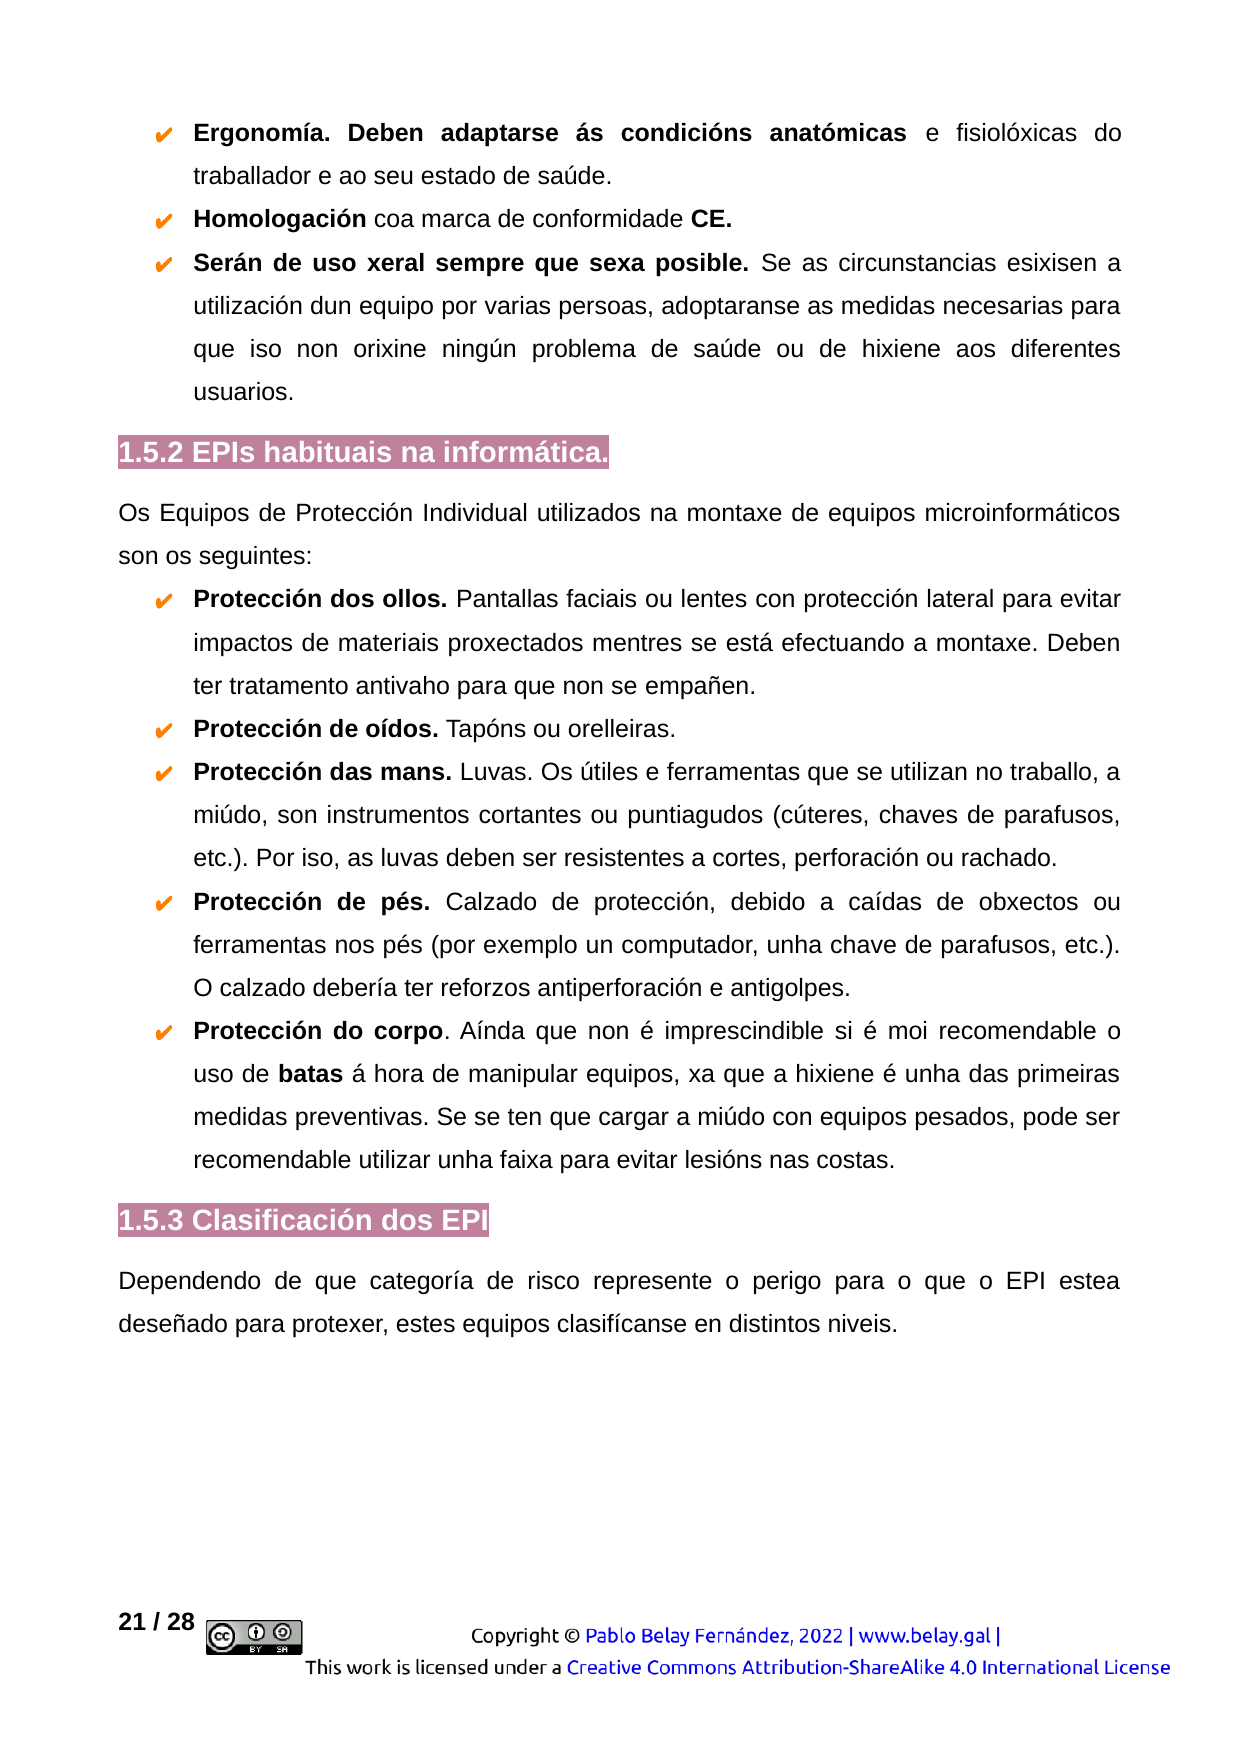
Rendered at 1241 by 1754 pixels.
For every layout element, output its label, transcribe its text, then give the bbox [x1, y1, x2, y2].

subtitle 1.5.2 EPIs habituais na informática. [609, 435, 1122, 469]
list Protección do corpo. Aínda que non é imprescindible si é moi recomendable o uso de batas á hora de manipular equipos, xa que a hixiene é unha das primeiras medidas preventivas. Se se ten que cargar a miúdo con equipos pesados, pode ser recomendable utilizar unha faixa para evitar lesións nas costas. [156, 1016, 1122, 1174]
list Protección de pés. Calzado de protección, debido a caídas de obxectos ou ferramentas nos pés (por exemplo un computador, unha chave de parafusos, etc.). O calzado debería ter reforzos antiperforación e antigolpes. [156, 886, 1122, 1002]
list Ergonomía. Deben adaptarse ás condicións anatómicas e fisiolóxicas do traballador e ao seu estado de saúde. [156, 118, 1122, 190]
list Homologación coa marca de conformidade CE. [156, 204, 1122, 233]
list Serán de uso xeral sempre que sexa posible. Se as circunstancias esixisen a utilización dun equipo por varias persoas, adoptaranse as medidas necesarias para que iso non orixine ningún problema de saúde ou de hixiene aos diferentes usuarios. [156, 248, 1122, 406]
list Protección dos ollos. Pantallas faciais ou lentes con protección lateral para evitar impactos de materiais proxectados mentres se está efectuando a montaxe. Deben ter tratamento antivaho para que non se empañen. [156, 584, 1122, 699]
subtitle 1.5.3 Clasificación dos EPI [489, 1203, 1122, 1237]
list Protección de oídos. Tapóns ou orelleiras. [156, 714, 1122, 743]
picture [200, 1604, 1205, 1690]
text Os Equipos de Protección Individual utilizados na montaxe de equipos microinformáticos son os seguintes: [118, 498, 1122, 570]
text Dependendo de que categoría de risco represente o perigo para o que o EPI estea deseñado para protexer, estes equipos clasifícanse en distintos niveis. [118, 1266, 1122, 1338]
list Protección das mans. Luvas. Os útiles e ferramentas que se utilizan no traballo, a miúdo, son instrumentos cortantes ou puntiagudos (cúteres, chaves de parafusos, etc.). Por iso, as luvas deben ser resistentes a cortes, perforación ou rachado. [156, 757, 1122, 872]
